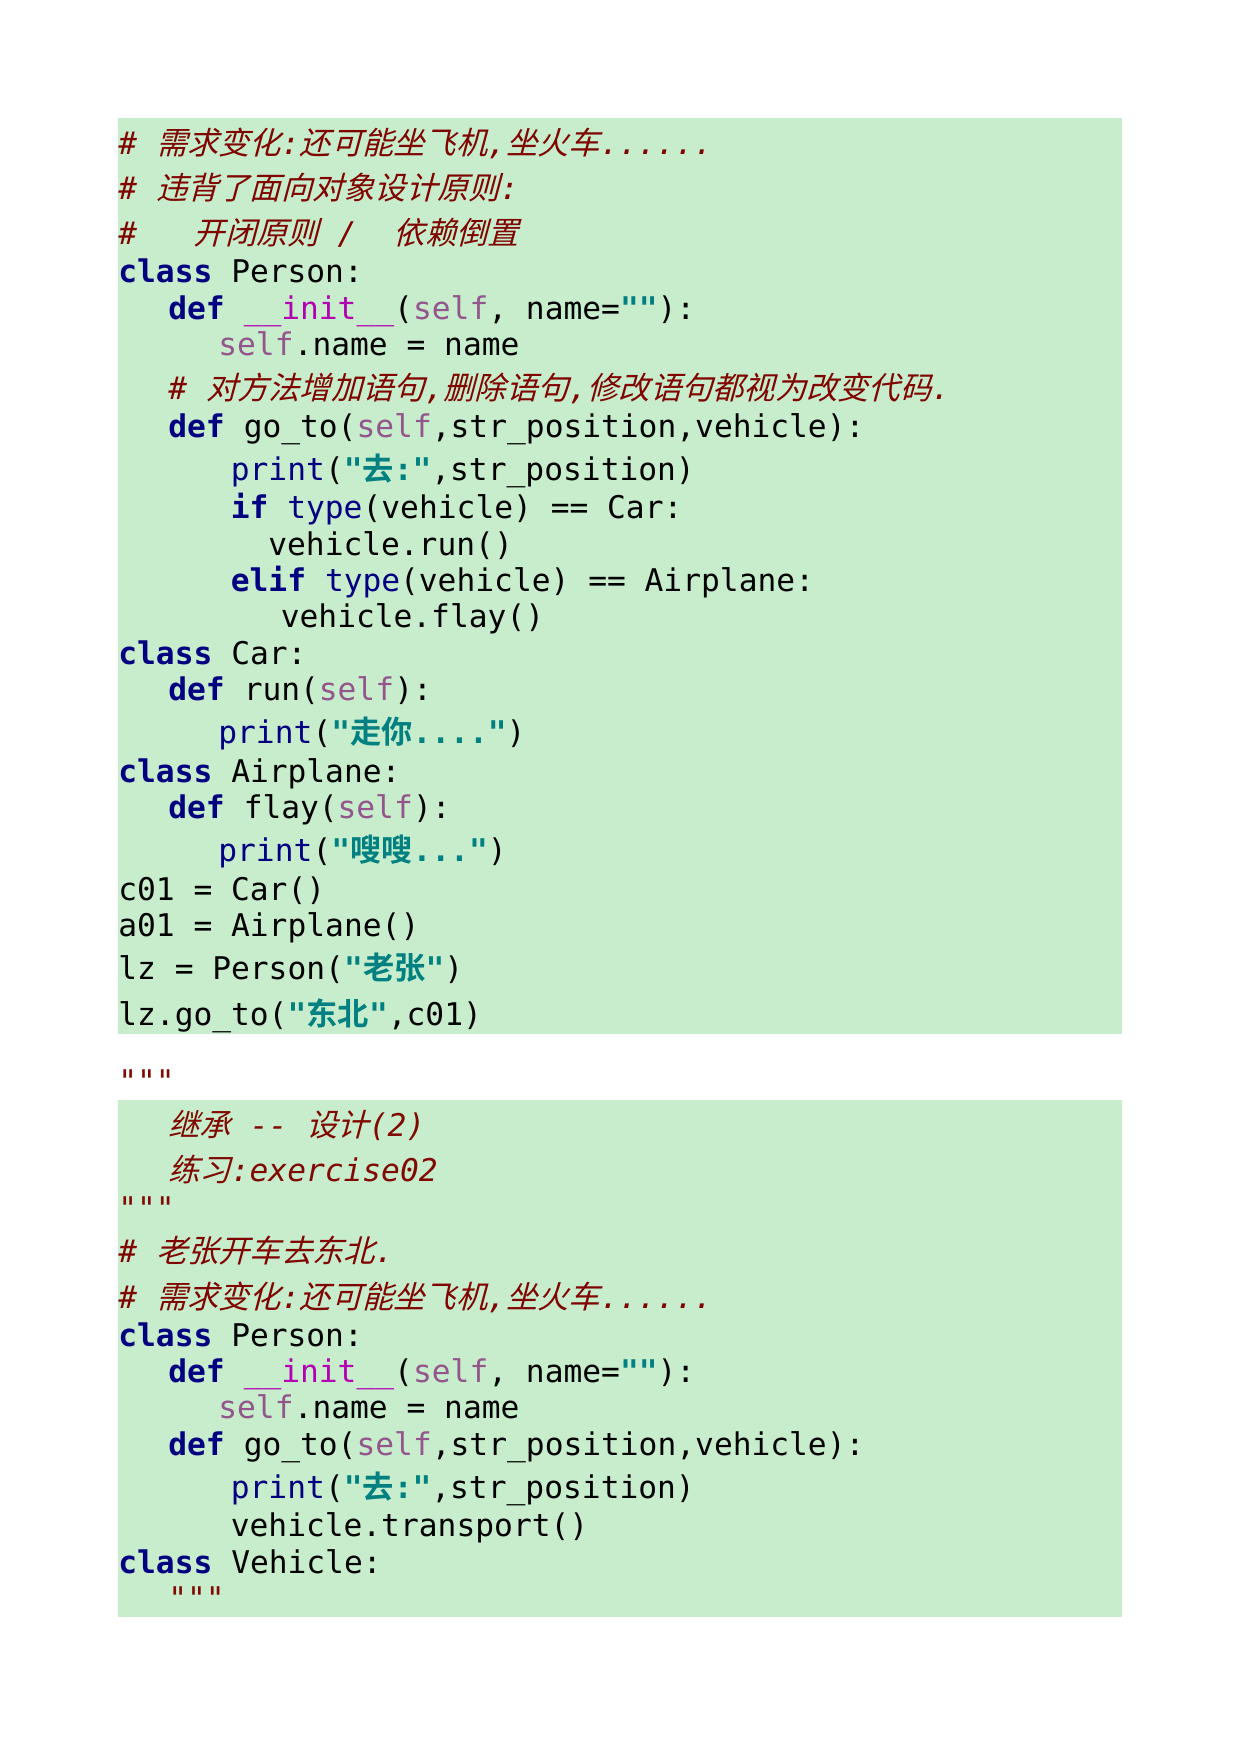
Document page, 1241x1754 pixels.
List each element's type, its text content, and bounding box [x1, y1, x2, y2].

text print("嗖嗖...") [118, 826, 1122, 871]
text c01 = Car() [118, 871, 1122, 907]
text class Person: [118, 254, 1122, 290]
text def __init__(self, name=""): [118, 1353, 1122, 1390]
text # 老张开车去东北. [118, 1227, 1122, 1272]
text vehicle.flay() [118, 599, 1122, 635]
text def __init__(self, name=""): [118, 290, 1122, 326]
text vehicle.run() [118, 526, 1122, 562]
text def run(self): [118, 671, 1122, 708]
text def go_to(self,str_position,vehicle): [118, 1426, 1122, 1462]
text lz.go_to("东北",c01) [118, 989, 1122, 1034]
text class Vehicle: [118, 1544, 1122, 1580]
text """ [118, 1190, 1122, 1227]
text class Car: [118, 635, 1122, 671]
text def flay(self): [118, 789, 1122, 826]
text lz = Person("老张") [118, 943, 1122, 989]
text class Person: [118, 1317, 1122, 1353]
text vehicle.transport() [118, 1508, 1122, 1544]
text # 对方法增加语句,删除语句,修改语句都视为改变代码. [118, 363, 1122, 408]
text # 违背了面向对象设计原则: [118, 163, 1122, 208]
text """ [118, 1580, 1122, 1617]
text print("去:",str_position) [118, 1462, 1122, 1508]
text print("走你....") [118, 708, 1122, 753]
text self.name = name [118, 326, 1122, 363]
text print("去:",str_position) [118, 444, 1122, 489]
text class Airplane: [118, 753, 1122, 789]
text """ [118, 1063, 1122, 1100]
text 练习:exercise02 [118, 1145, 1122, 1190]
text if type(vehicle) == Car: [118, 489, 1122, 526]
text self.name = name [118, 1390, 1122, 1426]
text # 需求变化:还可能坐飞机,坐火车...... [118, 118, 1122, 163]
text # 开闭原则 / 依赖倒置 [118, 208, 1122, 254]
text a01 = Airplane() [118, 907, 1122, 943]
text def go_to(self,str_position,vehicle): [118, 408, 1122, 444]
text elif type(vehicle) == Airplane: [118, 562, 1122, 599]
text 继承 -- 设计(2) [118, 1100, 1122, 1145]
text # 需求变化:还可能坐飞机,坐火车...... [118, 1272, 1122, 1317]
